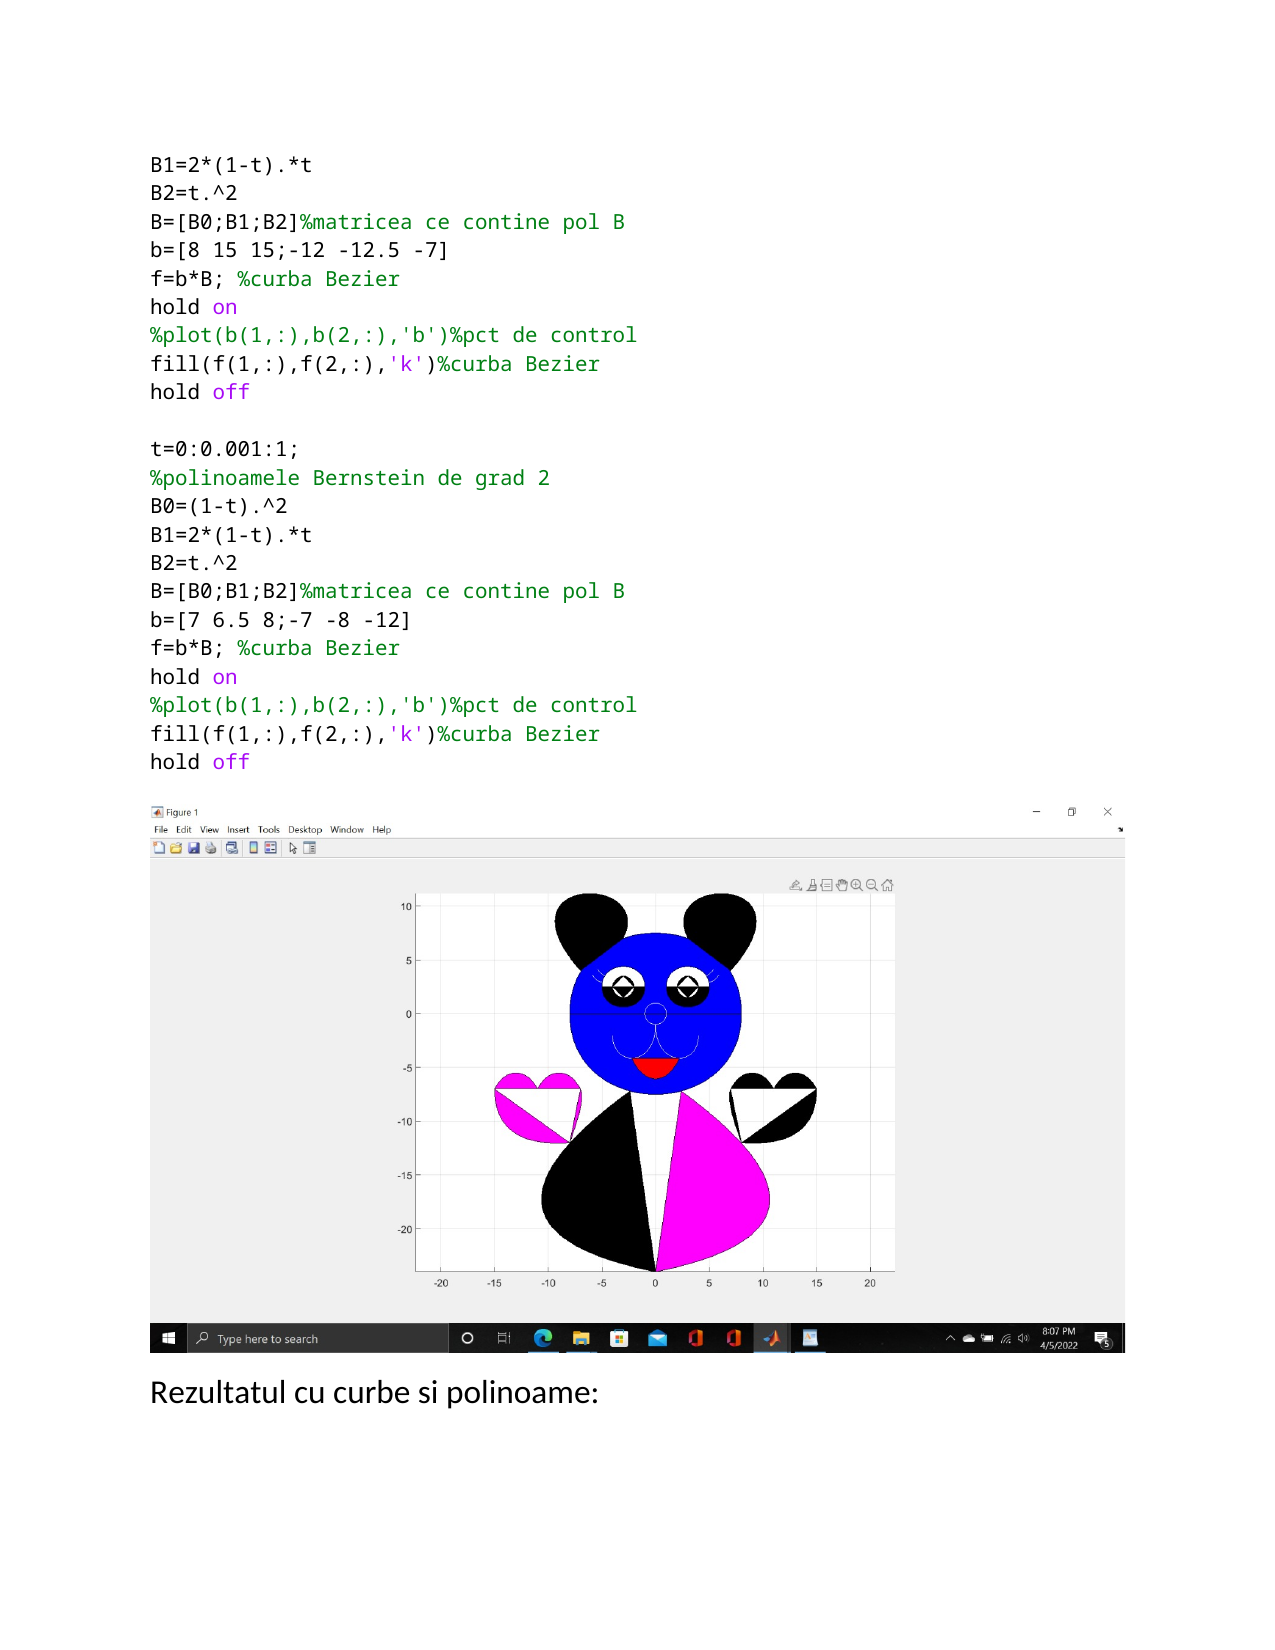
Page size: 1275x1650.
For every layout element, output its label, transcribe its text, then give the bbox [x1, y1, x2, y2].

text hold off [150, 747, 1125, 776]
text fill(f(1,:),f(2,:),'k')%curba Bezier [150, 719, 1125, 747]
text Rezultatul cu curbe si polinoame: [150, 1371, 1125, 1412]
text B1=2*(1-t).*t [150, 150, 1125, 178]
text B=[B0;B1;B2]%matricea ce contine pol B [150, 207, 1125, 235]
text hold on [150, 292, 1125, 321]
text B1=2*(1-t).*t [150, 520, 1125, 548]
text B=[B0;B1;B2]%matricea ce contine pol B [150, 577, 1125, 605]
text f=b*B; %curba Bezier [150, 633, 1125, 662]
text f=b*B; %curba Bezier [150, 264, 1125, 292]
text %polinoamele Bernstein de grad 2 [150, 463, 1125, 491]
text b=[8 15 15;-12 -12.5 -7] [150, 235, 1125, 264]
text hold off [150, 377, 1125, 406]
text t=0:0.001:1; [150, 434, 1125, 463]
text B2=t.^2 [150, 548, 1125, 577]
text fill(f(1,:),f(2,:),'k')%curba Bezier [150, 349, 1125, 377]
text b=[7 6.5 8;-7 -8 -12] [150, 605, 1125, 633]
text B2=t.^2 [150, 178, 1125, 207]
text %plot(b(1,:),b(2,:),'b')%pct de control [150, 321, 1125, 349]
text %plot(b(1,:),b(2,:),'b')%pct de control [150, 690, 1125, 719]
text hold on [150, 662, 1125, 690]
text B0=(1-t).^2 [150, 491, 1125, 520]
